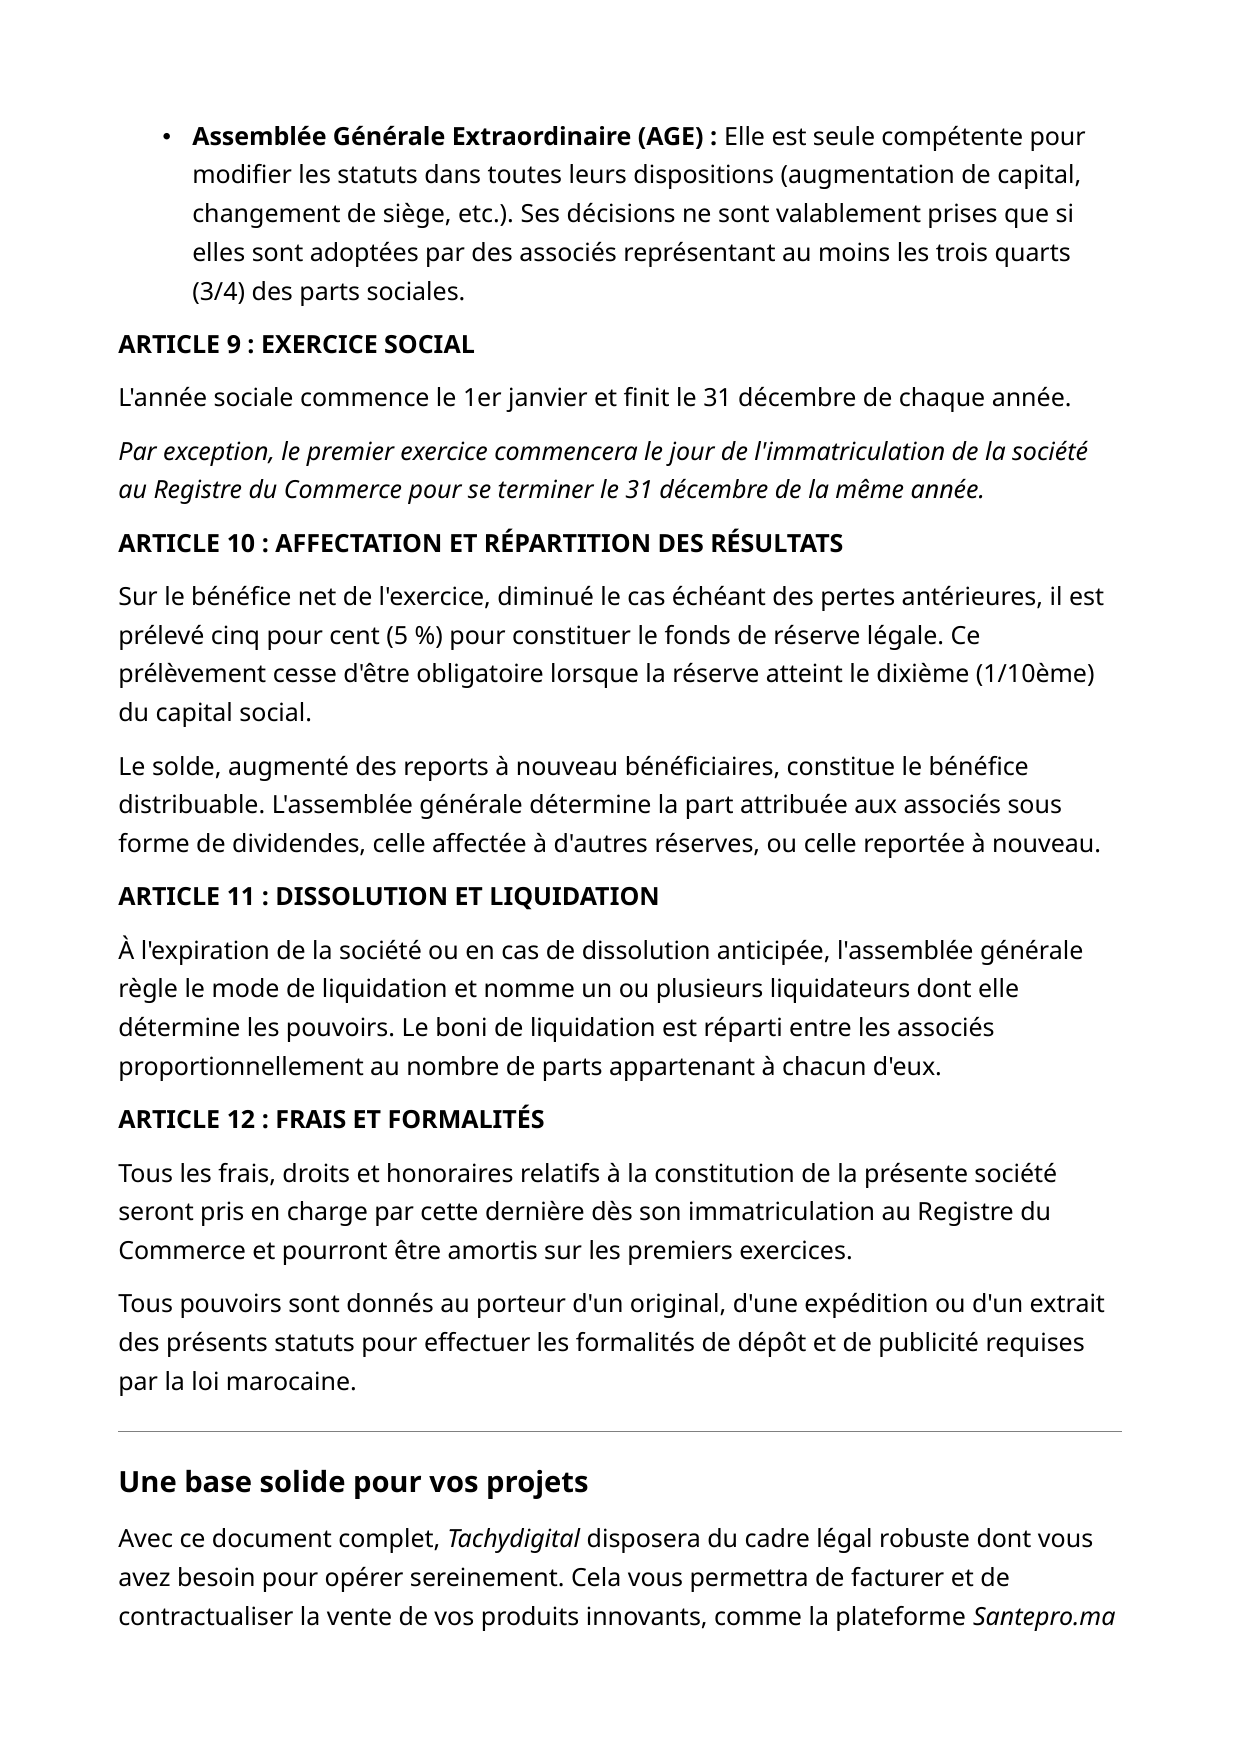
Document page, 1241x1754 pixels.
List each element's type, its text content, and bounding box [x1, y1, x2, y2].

text À l'expiration de la société ou en cas de dissolution anticipée, l'assemblée générale règle le mode de liquidation et nomme un ou plusieurs liquidateurs dont elle détermine les pouvoirs. Le boni de liquidation est réparti entre les associés proportionnellement au nombre de parts appartenant à chacun d'eux. [118, 932, 1122, 1083]
text Le solde, augmenté des reports à nouveau bénéficiaires, constitue le bénéfice distribuable. L'assemblée générale détermine la part attribuée aux associés sous forme de dividendes, celle affectée à d'autres réserves, ou celle reportée à nouveau. [118, 748, 1122, 860]
text ARTICLE 12 : FRAIS ET FORMALITÉS [118, 1102, 1122, 1136]
text Sur le bénéfice net de l'exercice, diminué le cas échéant des pertes antérieures, il est prélevé cinq pour cent (5 %) pour constituer le fonds de réserve légale. Ce prélèvement cesse d'être obligatoire lorsque la réserve atteint le dixième (1/10ème) du capital social. [118, 578, 1122, 729]
text Tous les frais, droits et honoraires relatifs à la constitution de la présente société seront pris en charge par cette dernière dès son immatriculation au Registre du Commerce et pourront être amortis sur les premiers exercices. [118, 1155, 1122, 1267]
list Assemblée Générale Extraordinaire (AGE) : Elle est seule compétente pour modifier les statuts dans toutes leurs dispositions (augmentation de capital, changement de siège, etc.). Ses décisions ne sont valablement prises que si elles sont adoptées par des associés représentant au moins les trois quarts (3/4) des parts sociales. [162, 118, 1122, 307]
text Par exception, le premier exercice commencera le jour de l'immatriculation de la société au Registre du Commerce pour se terminer le 31 décembre de la même année. [118, 433, 1122, 506]
text Tous pouvoirs sont donnés au porteur d'un original, d'une expédition ou d'un extrait des présents statuts pour effectuer les formalités de dépôt et de publicité requises par la loi marocaine. [118, 1286, 1122, 1398]
text ARTICLE 10 : AFFECTATION ET RÉPARTITION DES RÉSULTATS [118, 525, 1122, 559]
text L'année sociale commence le 1er janvier et finit le 31 décembre de chaque année. [118, 380, 1122, 414]
subtitle Une base solide pour vos projets [118, 1461, 1122, 1501]
text ARTICLE 9 : EXERCICE SOCIAL [118, 326, 1122, 361]
text Avec ce document complet, Tachydigital disposera du cadre légal robuste dont vous avez besoin pour opérer sereinement. Cela vous permettra de facturer et de contractualiser la vente de vos produits innovants, comme la plateforme Santepro.ma [118, 1521, 1122, 1632]
text ARTICLE 11 : DISSOLUTION ET LIQUIDATION [118, 879, 1122, 913]
